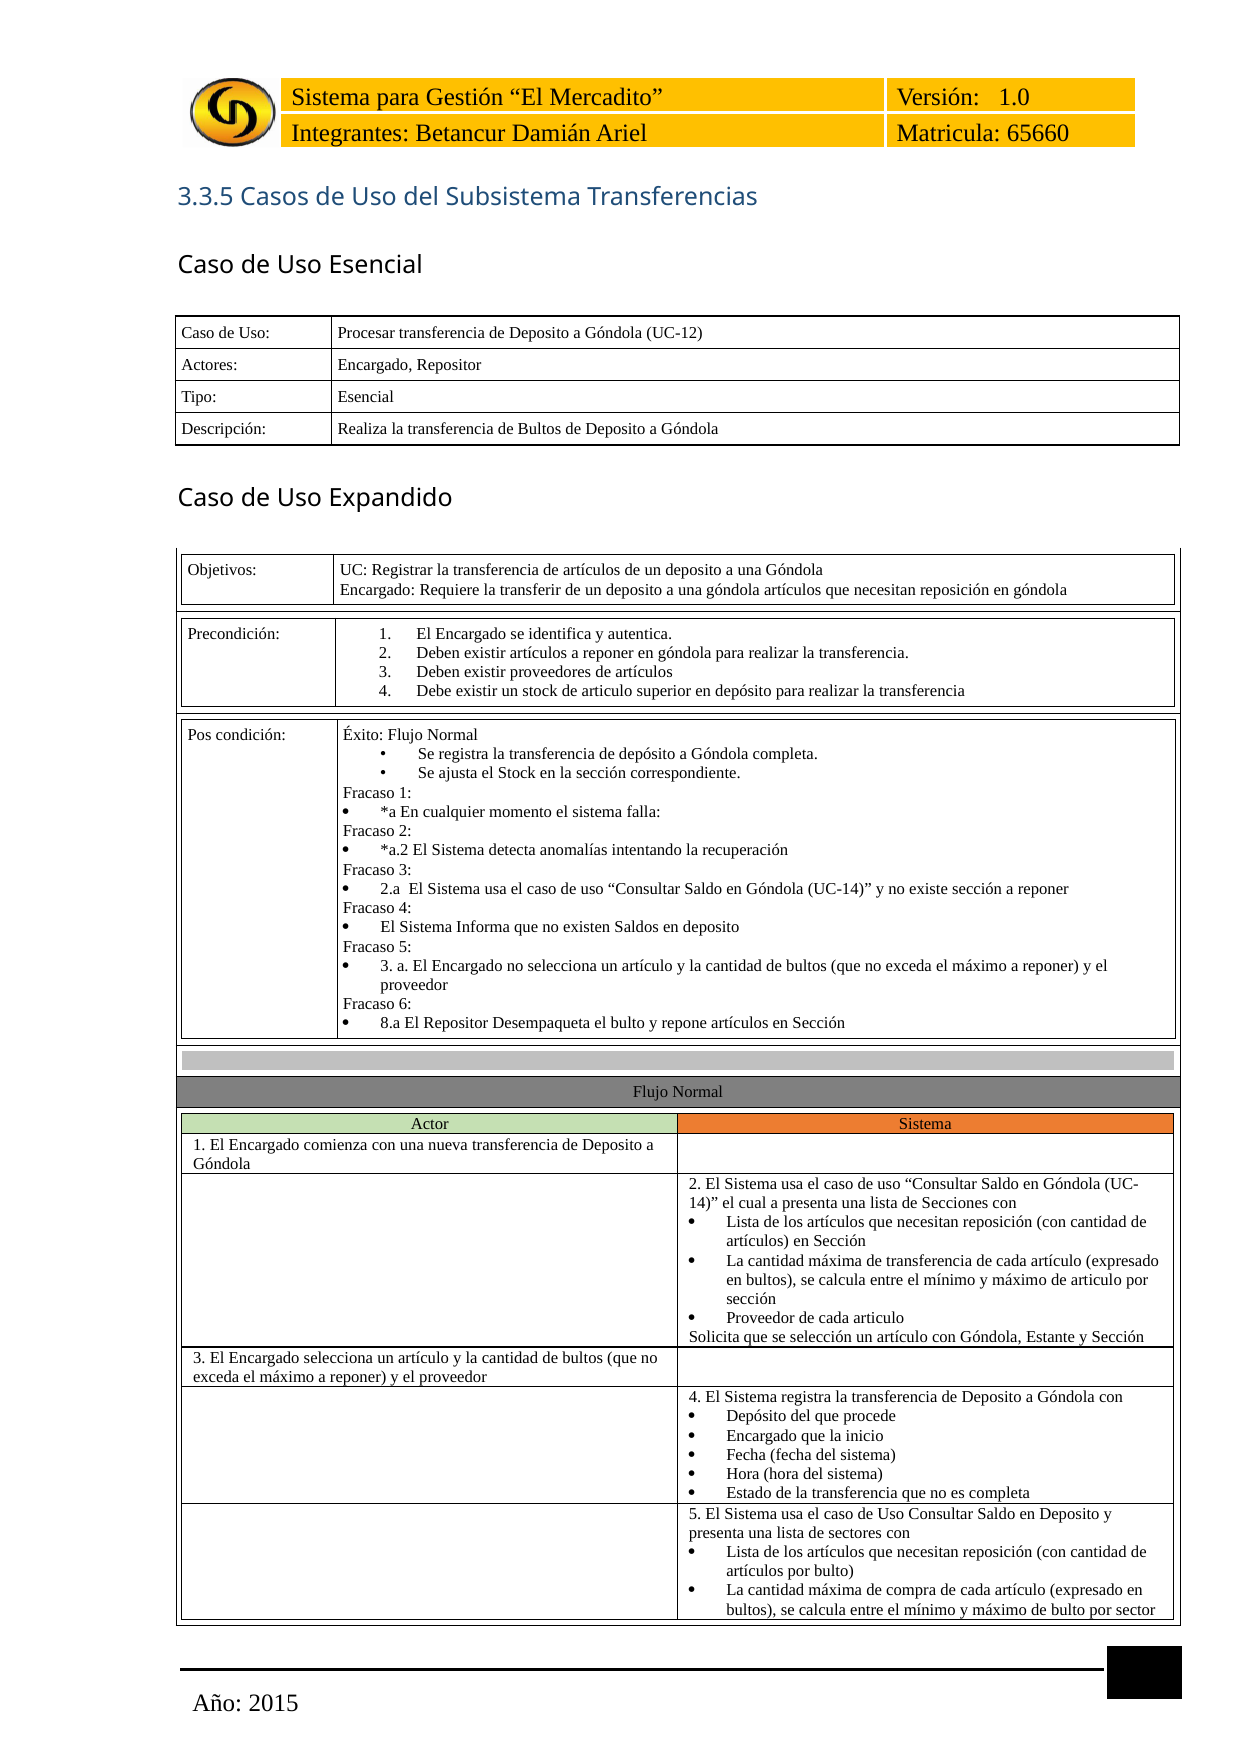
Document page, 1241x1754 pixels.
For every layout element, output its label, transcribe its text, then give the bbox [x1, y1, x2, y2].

table_cell [182, 1387, 677, 1502]
text Caso de Uso Esencial [177, 247, 1152, 281]
table_cell [182, 1504, 677, 1619]
table_cell [177, 1046, 1180, 1076]
table_cell Tipo: [176, 381, 331, 412]
table_cell [177, 714, 1180, 1044]
table_cell Realiza la transferencia de Bultos de Deposito a Góndola [332, 413, 1179, 444]
table_header Precondición: [182, 619, 335, 706]
table_header Caso de Uso: [176, 317, 331, 347]
table_cell [182, 1174, 677, 1346]
table_header Objetivos: [182, 555, 333, 604]
table_cell Actores: [176, 349, 331, 379]
table_header Pos condición: [182, 720, 337, 1038]
table_cell Flujo Normal [177, 1077, 1180, 1107]
table_cell Encargado, Repositor [332, 349, 1179, 379]
table_cell 3. El Encargado selecciona un artículo y la cantidad de bultos (que no exceda el máximo a reponer) y el proveedor [182, 1348, 677, 1386]
table_cell Esencial [332, 381, 1179, 412]
table_cell [177, 1108, 1180, 1625]
subtitle 3.3.5 Casos de Uso del Subsistema Transferencias [177, 179, 1152, 213]
table_cell [678, 1348, 1173, 1386]
table_header El Encargado se identifica y autentica. Deben existir artículos a reponer en góndola para realizar la transferencia. Deben existir proveedores de artículos Debe existir un stock de articulo superior en depósito para realizar la transferencia [336, 619, 1174, 706]
table_cell 5. El Sistema usa el caso de Uso Consultar Saldo en Deposito y presenta una lista de sectores con Lista de los artículos que necesitan reposición (con cantidad de artículos por bulto) La cantidad máxima de compra de cada artículo (expresado en bultos), se calcula entre el mínimo y máximo de bulto por sector Proveedor de cada articulo [678, 1504, 1173, 1619]
table_header UC: Registrar la transferencia de artículos de un deposito a una Góndola Encargado: Requiere la transferir de un deposito a una góndola artículos que necesitan reposición en góndola [334, 555, 1174, 604]
table_cell 2. El Sistema usa el caso de uso “Consultar Saldo en Góndola (UC-14)” el cual a presenta una lista de Secciones con Lista de los artículos que necesitan reposición (con cantidad de artículos) en Sección La cantidad máxima de transferencia de cada artículo (expresado en bultos), se calcula entre el mínimo y máximo de articulo por sección Proveedor de cada articulo Solicita que se selección un artículo con Góndola, Estante y Sección [678, 1174, 1173, 1346]
table_header Procesar transferencia de Deposito a Góndola (UC-12) [332, 317, 1179, 347]
table_cell 1. El Encargado comienza con una nueva transferencia de Deposito a Góndola [182, 1134, 677, 1173]
table_header [177, 548, 1180, 611]
table_header Éxito: Flujo Normal Se registra la transferencia de depósito a Góndola completa. Se ajusta el Stock en la sección correspondiente. Fracaso 1: *a En cualquier momento el sistema falla: Fracaso 2: *a.2 El Sistema detecta anomalías intentando la recuperación Fracaso 3: 2.a El Sistema usa el caso de uso “Consultar Saldo en Góndola (UC-14)” y no existe sección a reponer Fracaso 4: El Sistema Informa que no existen Saldos en deposito Fracaso 5: 3. a. El Encargado no selecciona un artículo y la cantidad de bultos (que no exceda el máximo a reponer) y el proveedor Fracaso 6: 8.a El Repositor Desempaqueta el bulto y repone artículos en Sección [338, 720, 1175, 1038]
table_cell 4. El Sistema registra la transferencia de Deposito a Góndola con Depósito del que procede Encargado que la inicio Fecha (fecha del sistema) Hora (hora del sistema) Estado de la transferencia que no es completa [678, 1387, 1173, 1502]
table_header Sistema [678, 1114, 1173, 1133]
table_cell Descripción: [176, 413, 331, 444]
text Caso de Uso Expandido [177, 479, 1152, 514]
table_cell [678, 1134, 1173, 1173]
table_header Actor [182, 1114, 677, 1133]
table_cell [177, 612, 1180, 712]
